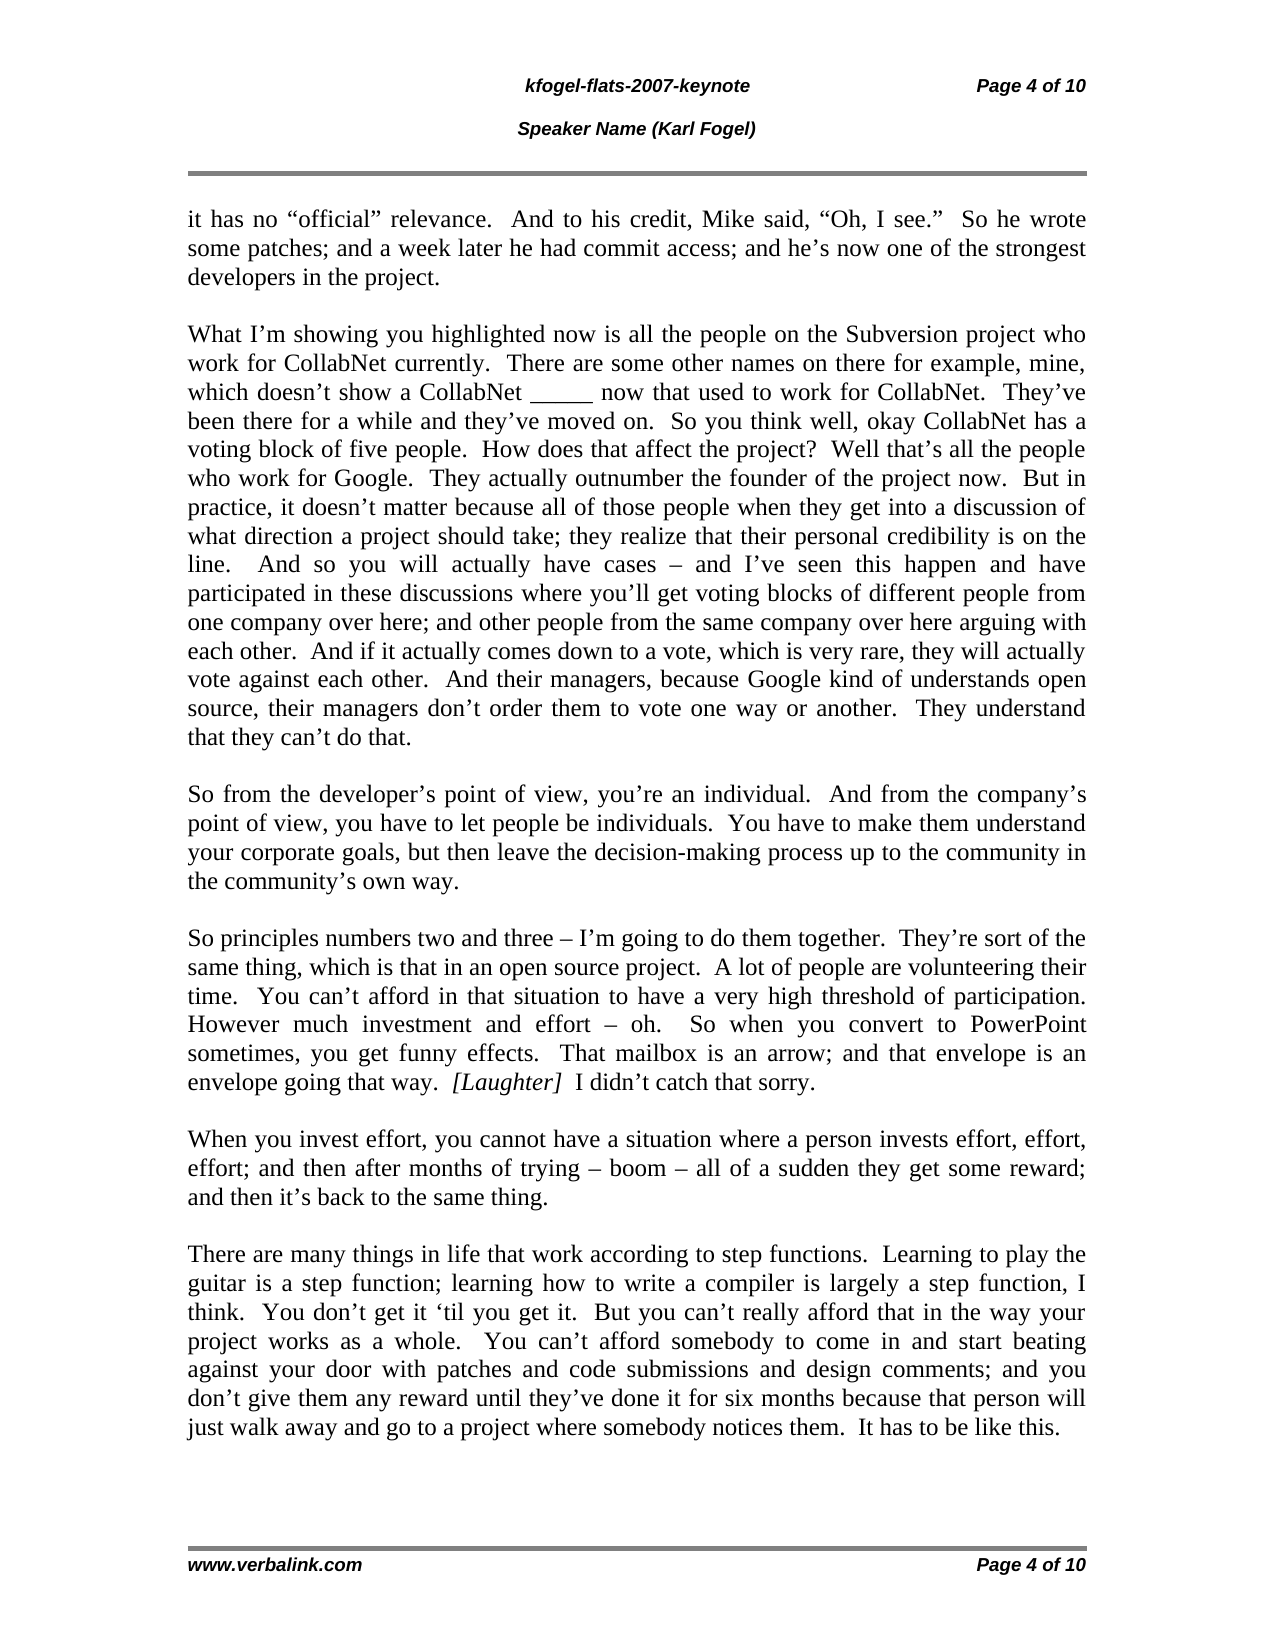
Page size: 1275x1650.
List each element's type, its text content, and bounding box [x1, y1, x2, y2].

text When you invest effort, you cannot have a situation where a person invests effort, effort, effort; and then after months of trying – boom – all of a sudden they get some reward; and then it’s back to the same thing. [187, 1124, 1087, 1211]
text What I’m showing you highlighted now is all the people on the Subversion project who work for CollabNet currently. There are some other names on there for example, mine, which doesn’t show a CollabNet _____ now that used to work for CollabNet. They’ve been there for a while and they’ve moved on. So you think well, okay CollabNet has a voting block of five people. How does that affect the project? Well that’s all the people who work for Google. They actually outnumber the founder of the project now. But in practice, it doesn’t matter because all of those people when they get into a discussion of what direction a project should take; they realize that their personal credibility is on the line. And so you will actually have cases – and I’ve seen this happen and have participated in these discussions where you’ll get voting blocks of different people from one company over here; and other people from the same company over here arguing with each other. And if it actually comes down to a vote, which is very rare, they will actually vote against each other. And their managers, because Google kind of understands open source, their managers don’t order them to vote one way or another. They understand that they can’t do that. [187, 319, 1087, 751]
text So principles numbers two and three – I’m going to do them together. They’re sort of the same thing, which is that in an open source project. A lot of people are volunteering their time. You can’t afford in that situation to have a very high threshold of participation. However much investment and effort – oh. So when you convert to PowerPoint sometimes, you get funny effects. That mailbox is an arrow; and that envelope is an envelope going that way. [Laughter] I didn’t catch that sorry. [187, 923, 1087, 1096]
text There are many things in life that work according to step functions. Learning to play the guitar is a step function; learning how to write a compiler is largely a step function, I think. You don’t get it ‘til you get it. But you can’t really afford that in the way your project works as a whole. You can’t afford somebody to come in and start beating against your door with patches and code submissions and design comments; and you don’t give them any reward until they’ve done it for six months because that person will just walk away and go to a project where somebody notices them. It has to be like this. [187, 1239, 1087, 1441]
text So from the developer’s point of view, you’re an individual. And from the company’s point of view, you have to let people be individuals. You have to make them understand your corporate goals, but then leave the decision-making process up to the community in the community’s own way. [187, 779, 1087, 894]
text it has no “official” relevance. And to his credit, Mike said, “Oh, I see.” So he wrote some patches; and a week later he had commit access; and he’s now one of the strongest developers in the project. [187, 204, 1087, 291]
